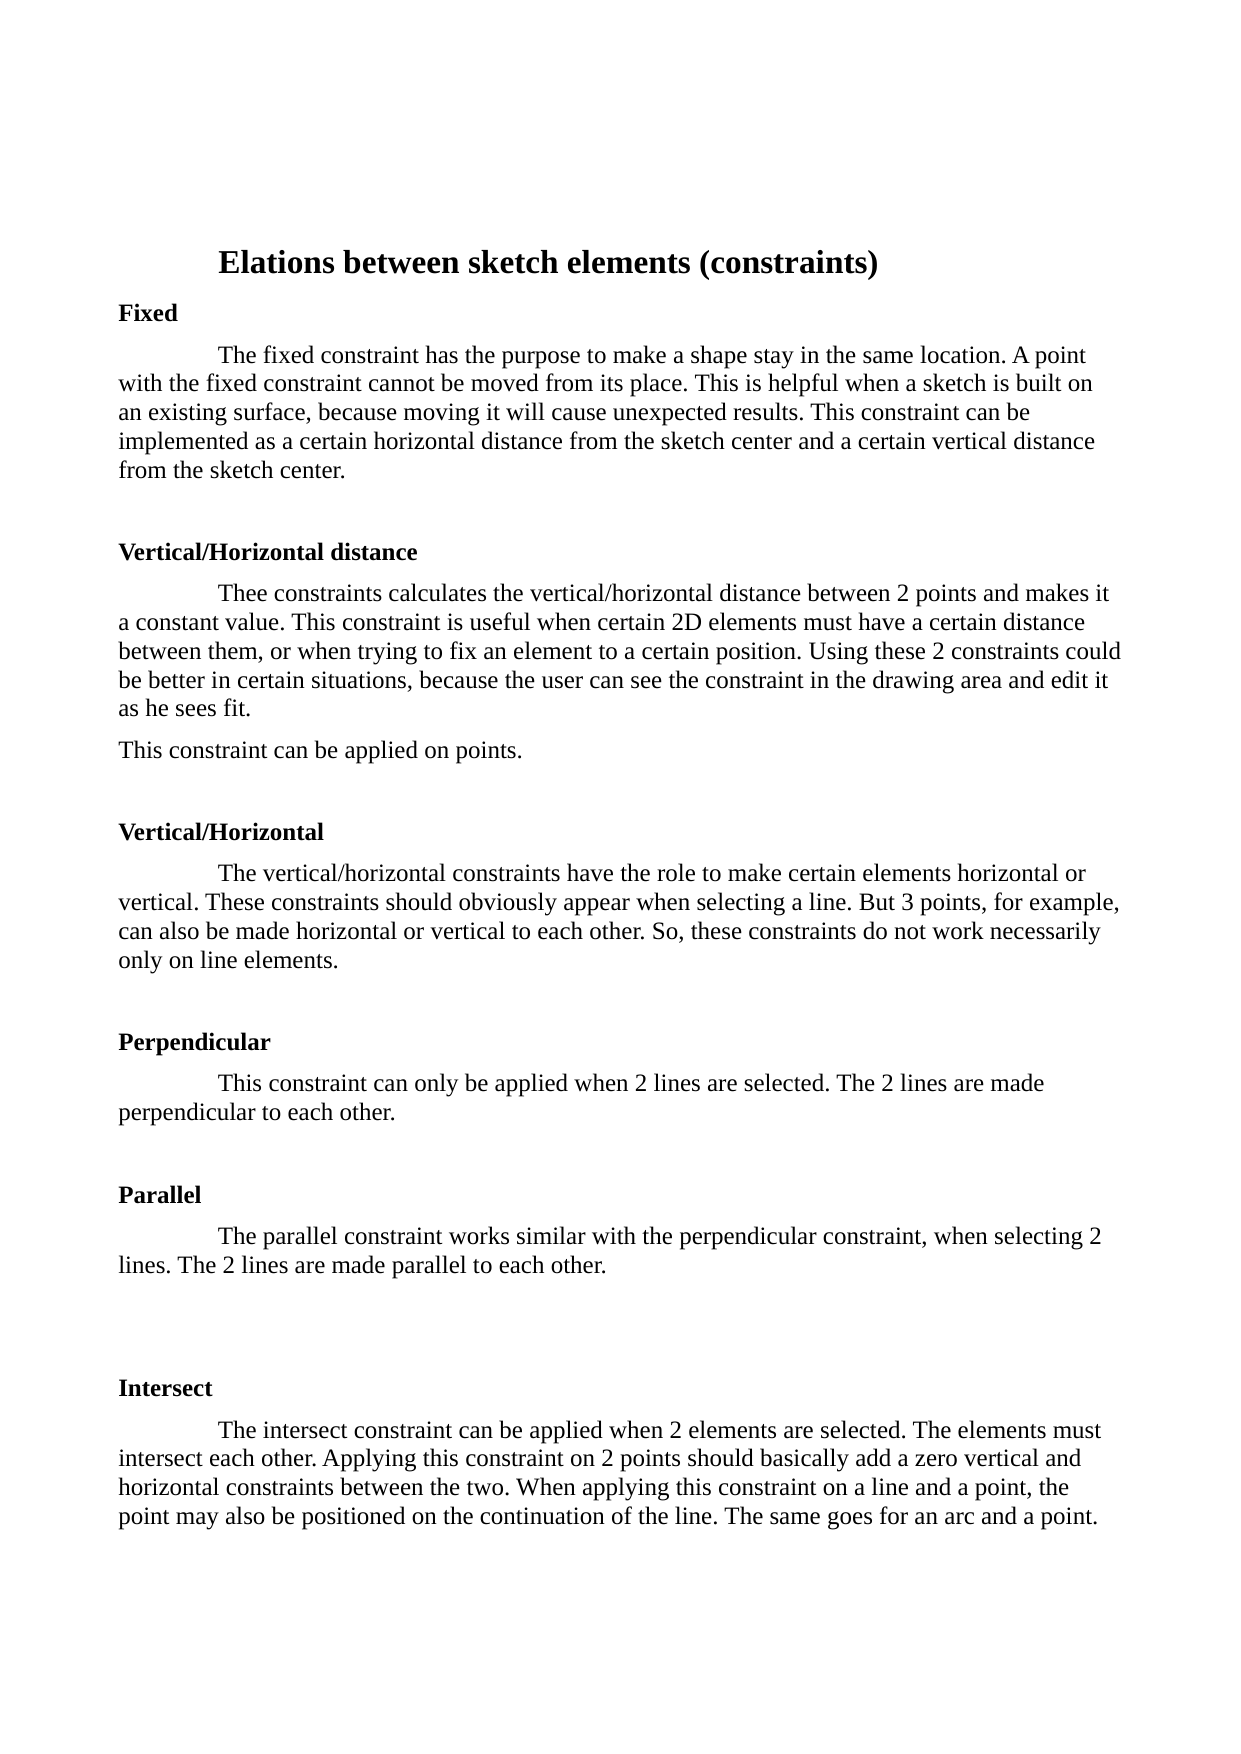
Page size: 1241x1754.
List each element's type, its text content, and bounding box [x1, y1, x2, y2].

text This constraint can be applied on points. [118, 735, 1122, 763]
text Fixed [118, 298, 1122, 327]
text The parallel constraint works similar with the perpendicular constraint, when selecting 2 lines. The 2 lines are made parallel to each other. [118, 1221, 1122, 1278]
text The fixed constraint has the purpose to make a shape stay in the same location. A point with the fixed constraint cannot be moved from its place. This is helpful when a sketch is built on an existing surface, because moving it will cause unexpected results. This constraint can be implemented as a certain horizontal distance from the sketch center and a certain vertical distance from the sketch center. [118, 340, 1122, 483]
text Elations between sketch elements (constraints) [118, 242, 1122, 280]
text Vertical/Horizontal [118, 817, 1122, 846]
text Intersect [118, 1373, 1122, 1402]
text The intersect constraint can be applied when 2 elements are selected. The elements must intersect each other. Applying this constraint on 2 points should basically add a zero vertical and horizontal constraints between the two. When applying this constraint on a line and a point, the point may also be positioned on the continuation of the line. The same goes for an arc and a point. [118, 1415, 1122, 1530]
text Thee constraints calculates the vertical/horizontal distance between 2 points and makes it a constant value. This constraint is useful when certain 2D elements must have a certain distance between them, or when trying to fix an element to a certain position. Using these 2 constraints could be better in certain situations, because the user can see the constraint in the drawing area and edit it as he sees fit. [118, 578, 1122, 722]
text The vertical/horizontal constraints have the role to make certain elements horizontal or vertical. These constraints should obviously appear when selecting a line. But 3 points, for example, can also be made horizontal or vertical to each other. So, these constraints do not work necessarily only on line elements. [118, 858, 1122, 973]
text Perpendicular [118, 1027, 1122, 1056]
text Parallel [118, 1180, 1122, 1208]
text This constraint can only be applied when 2 lines are selected. The 2 lines are made perpendicular to each other. [118, 1068, 1122, 1126]
text Vertical/Horizontal distance [118, 537, 1122, 566]
